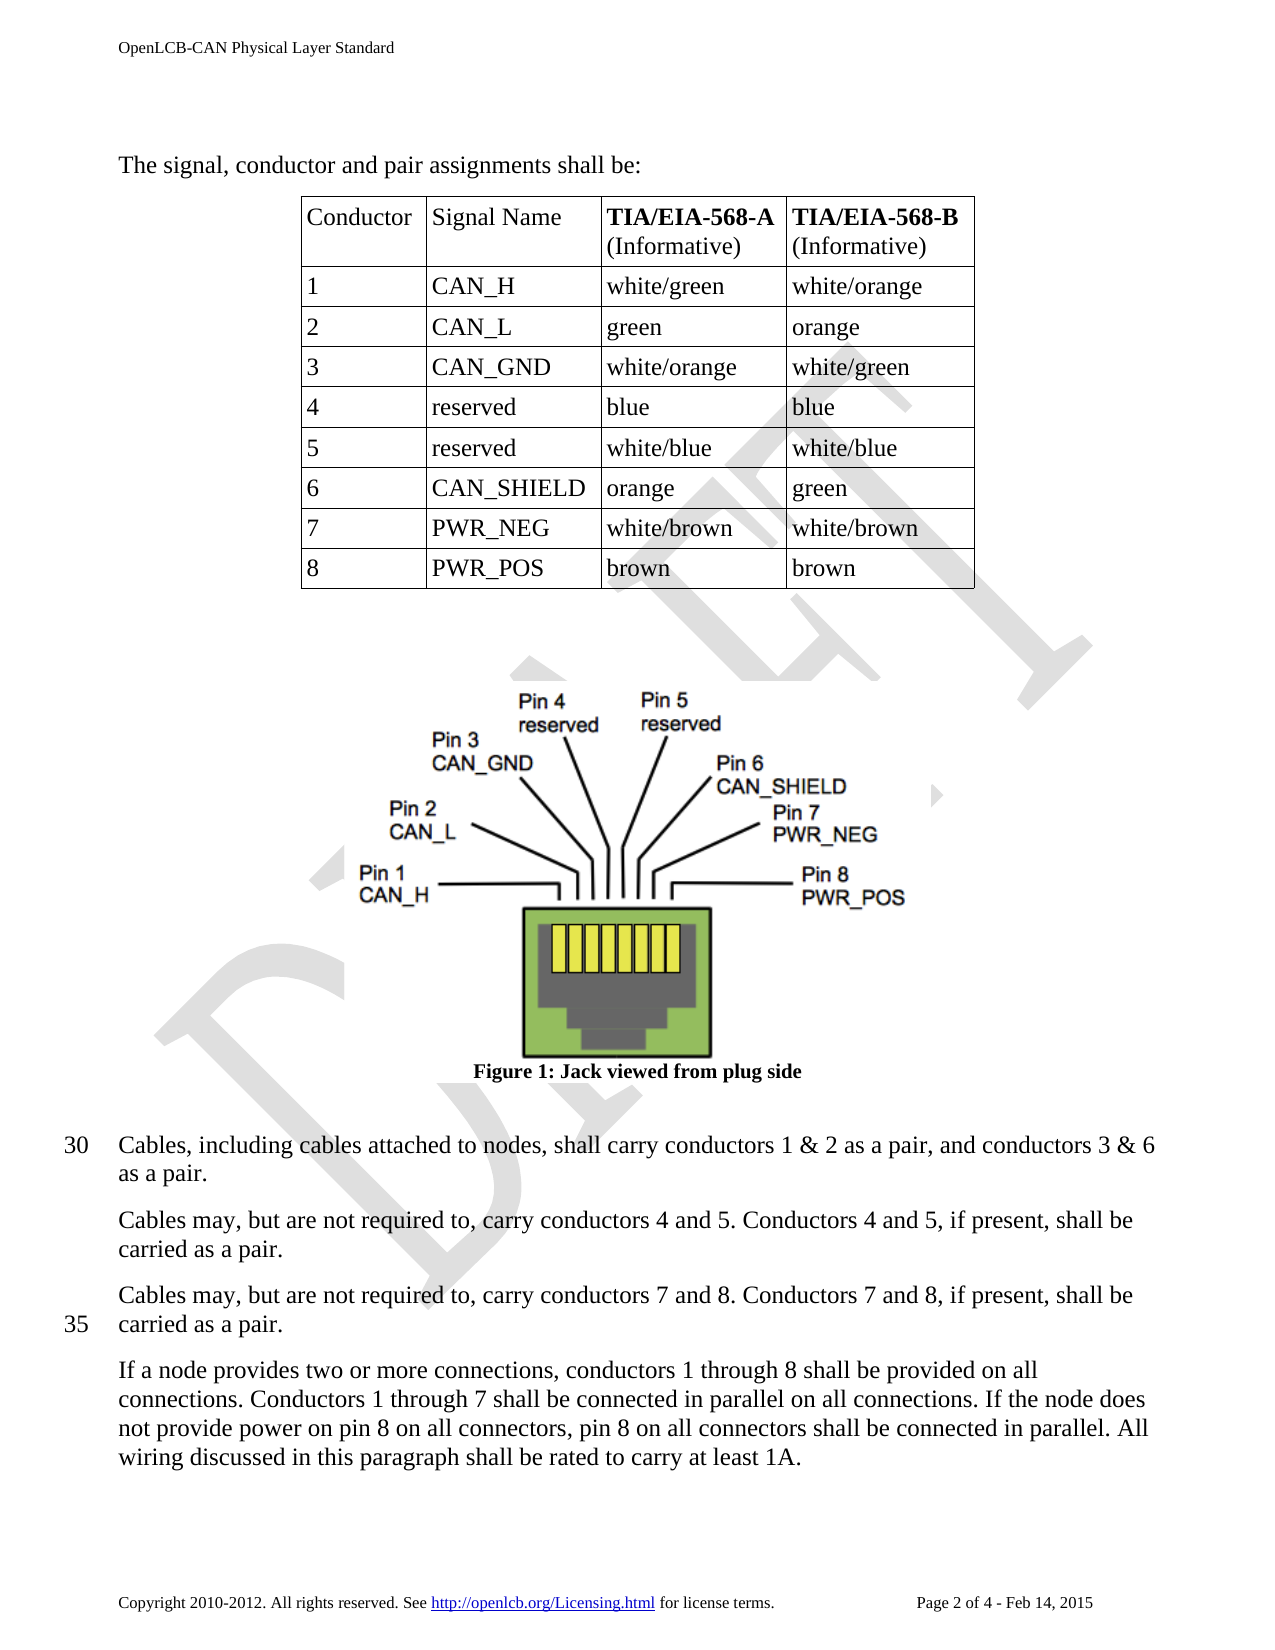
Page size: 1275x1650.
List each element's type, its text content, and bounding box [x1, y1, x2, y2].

table_cell green [787, 468, 868, 507]
table_cell CAN_L [427, 307, 601, 346]
table_cell white/brown [680, 509, 768, 548]
table_cell white/green [787, 347, 841, 386]
table_cell white/brown [746, 509, 786, 548]
table_cell 8 [302, 549, 426, 588]
table_header TIA/EIA-568-B (Informative) [787, 197, 974, 266]
text Cables may, but are not required to, carry conductors 4 and 5. Conductors 4 and 5, if present, shall be carried as a pair. [401, 1205, 490, 1251]
table_cell 6 [302, 468, 426, 507]
text Cables, including cables attached to nodes, shall carry conductors 1 & 2 as a pair, and conductors 3 & 6 as a pair. [326, 1130, 494, 1187]
text Cables may, but are not required to, carry conductors 4 and 5. Conductors 4 and 5, if present, shall be carried as a pair. [479, 1205, 1157, 1262]
text Cables may, but are not required to, carry conductors 4 and 5. Conductors 4 and 5, if present, shall be carried as a pair. [118, 1205, 415, 1262]
text Cables, including cables attached to nodes, shall carry conductors 1 & 2 as a pair, and conductors 3 & 6 as a pair. [118, 1130, 340, 1187]
picture [344, 681, 931, 1060]
table_cell 5 [302, 428, 426, 467]
table_cell white/orange [602, 347, 786, 386]
table_cell white/blue [602, 428, 760, 467]
table_cell PWR_POS [427, 549, 601, 588]
table_cell white/brown [913, 509, 974, 548]
table_cell orange [787, 307, 974, 346]
table_cell orange [602, 468, 765, 507]
table_cell 4 [302, 387, 426, 427]
table_cell CAN_GND [427, 347, 601, 386]
table_header Signal Name [427, 197, 601, 266]
table_cell CAN_SHIELD [427, 468, 601, 507]
text Figure 1: Jack viewed from plug side [344, 1060, 931, 1083]
table_cell white/orange [787, 267, 974, 306]
table_cell white/green [843, 377, 873, 386]
table_cell reserved [427, 428, 601, 467]
table_cell white/brown [602, 509, 679, 548]
table_cell 1 [302, 267, 426, 306]
table_cell PWR_NEG [427, 509, 601, 548]
table_cell [757, 468, 786, 507]
table_cell brown [787, 549, 949, 588]
table_cell green [602, 307, 786, 346]
table_cell blue [815, 387, 974, 427]
text The signal, conductor and pair assignments shall be: [118, 150, 1157, 179]
text If a node provides two or more connections, conductors 1 through 8 shall be provided on all connections. Conductors 1 through 7 shall be connected in parallel on all connections. If the node does not provide power on pin 8 on all connectors, pin 8 on all connectors shall be connected in parallel. All wiring discussed in this paragraph shall be rated to carry at least 1A. [118, 1355, 1157, 1470]
table_cell CAN_H [427, 267, 601, 306]
table_cell blue [787, 387, 801, 401]
table_cell [953, 549, 974, 570]
table_cell white/green [602, 267, 786, 306]
table_cell 2 [302, 307, 426, 346]
table_cell 3 [302, 347, 426, 386]
table_cell white/brown [787, 509, 909, 548]
table_cell white/green [855, 347, 974, 386]
table_cell white/blue [787, 432, 828, 467]
table_cell [872, 468, 974, 507]
table_cell white/blue [832, 428, 974, 467]
table_cell [763, 440, 786, 467]
table_header Conductor [302, 197, 426, 266]
text Cables may, but are not required to, carry conductors 7 and 8. Conductors 7 and 8, if present, shall be carried as a pair. [118, 1280, 1157, 1338]
table_cell reserved [427, 387, 601, 427]
table_header TIA/EIA-568-A (Informative) [602, 197, 786, 266]
table_cell blue [602, 387, 786, 427]
table_cell brown [602, 549, 639, 588]
table_cell brown [629, 581, 648, 588]
table_cell 7 [302, 509, 426, 548]
text Cables, including cables attached to nodes, shall carry conductors 1 & 2 as a pair, and conductors 3 & 6 as a pair. [507, 1130, 1157, 1187]
table_cell brown [665, 549, 786, 588]
